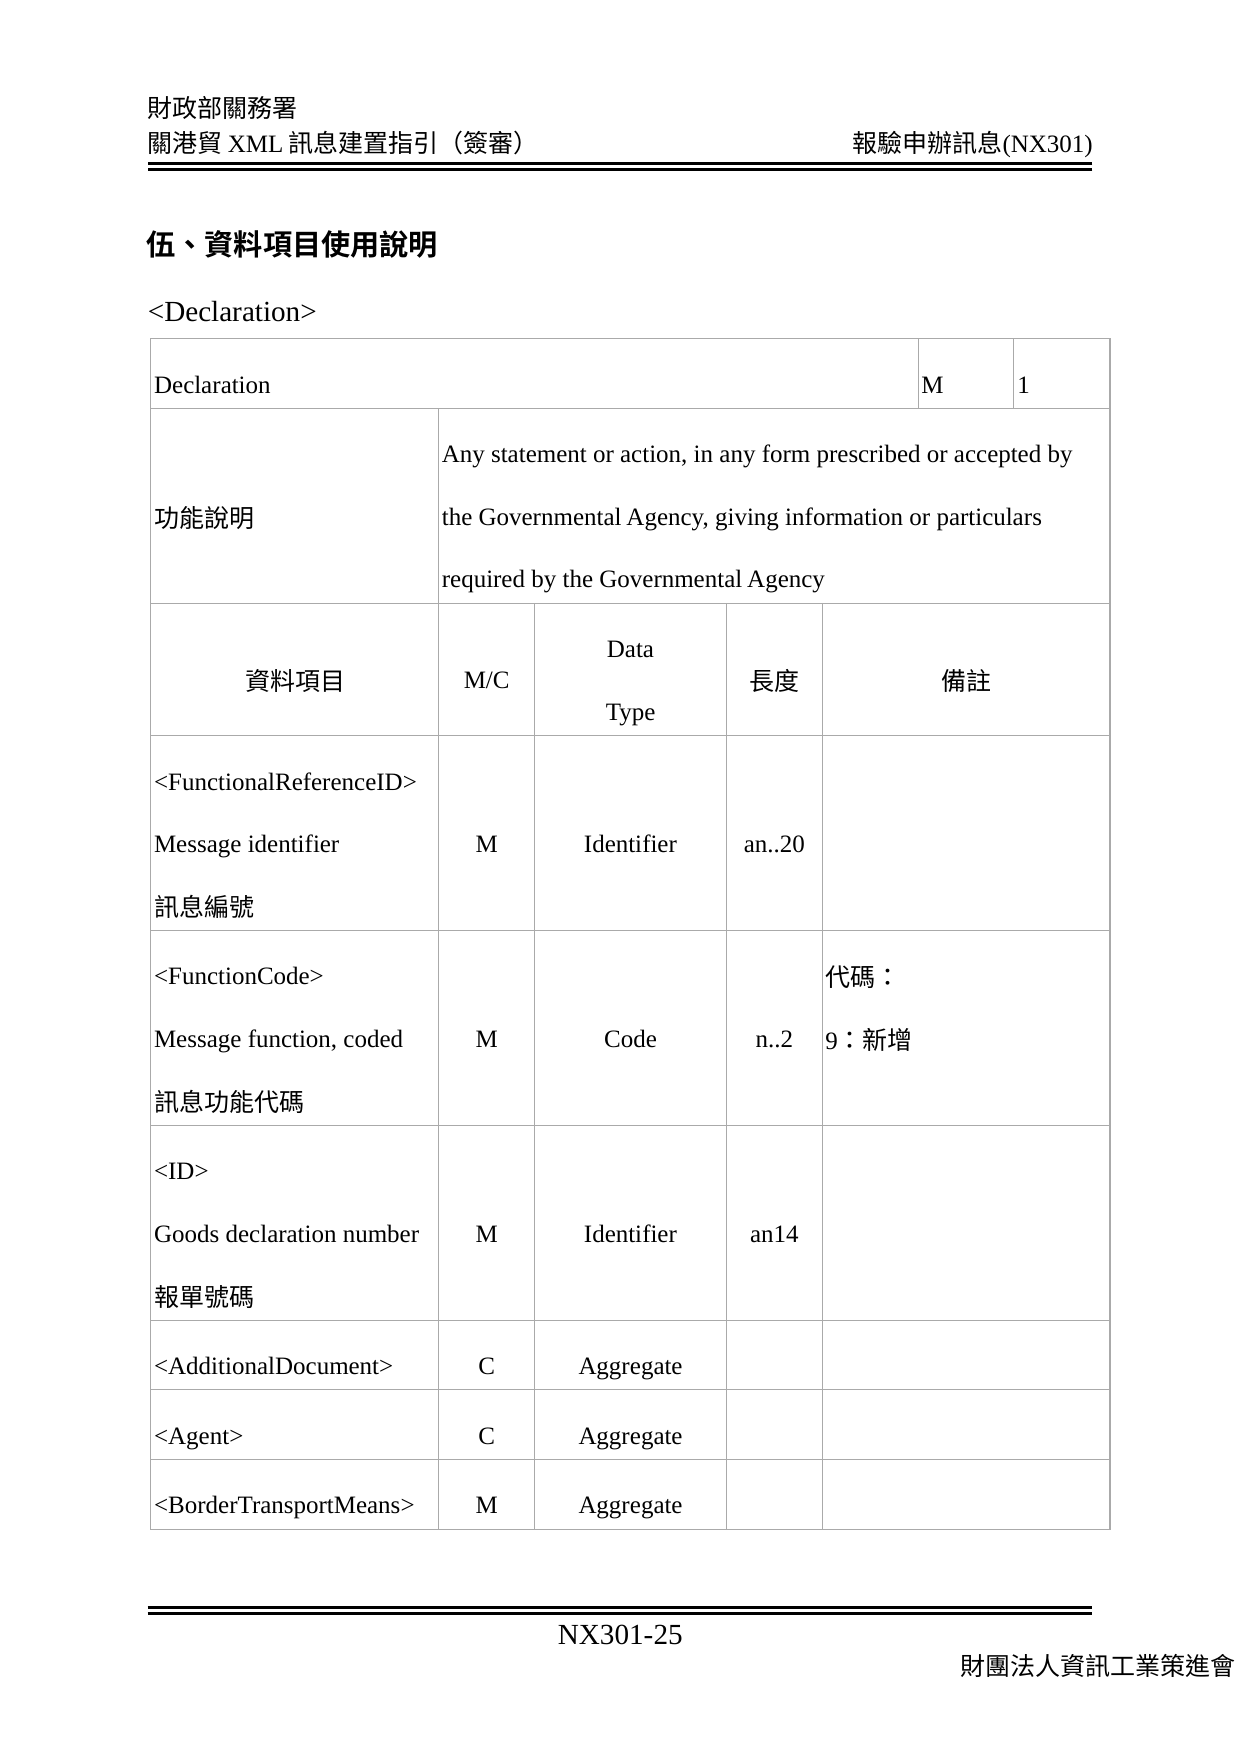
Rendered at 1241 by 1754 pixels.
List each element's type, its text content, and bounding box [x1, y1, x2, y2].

table_cell 代碼： 9：新增 [823, 931, 1109, 1125]
table_cell Identifier [535, 736, 726, 930]
table_cell C [439, 1321, 534, 1389]
table_cell C [439, 1390, 534, 1459]
table_cell 功能說明 [151, 409, 438, 603]
text 伍、資料項目使用說明 [146, 201, 1092, 263]
table_cell [823, 736, 1109, 930]
table_cell Aggregate [535, 1390, 726, 1459]
table_cell <FunctionalReferenceID> Message identifier 訊息編號 [151, 736, 438, 930]
table_cell M/C [439, 604, 534, 735]
table_cell [823, 1390, 1109, 1459]
table_cell an..20 [727, 736, 822, 930]
table_cell 資料項目 [151, 604, 438, 735]
table_header 1 [1014, 339, 1109, 408]
table_cell Aggregate [535, 1321, 726, 1389]
table_cell Any statement or action, in any form prescribed or accepted by the Governmental Agency, giving information or particulars required by the Governmental Agency [439, 409, 1109, 603]
subtitle <Declaration> [148, 269, 1092, 332]
table_cell M [439, 1460, 534, 1529]
table_cell M [439, 931, 534, 1125]
table_cell 備註 [823, 604, 1109, 735]
table_cell M [439, 1126, 534, 1319]
table_cell n..2 [727, 931, 822, 1125]
table_header M [919, 339, 1013, 408]
table_cell an14 [727, 1126, 822, 1319]
table_cell Aggregate [535, 1460, 726, 1529]
table_cell <Agent> [151, 1390, 438, 1459]
table_cell Data Type [535, 604, 726, 735]
table_cell <BorderTransportMeans> [151, 1460, 438, 1529]
table_cell Code [535, 931, 726, 1125]
table_cell [823, 1460, 1109, 1529]
table_header Declaration [151, 339, 918, 408]
table_cell [823, 1321, 1109, 1389]
table_cell 長度 [727, 604, 822, 735]
table_cell <AdditionalDocument> [151, 1321, 438, 1389]
table_cell <FunctionCode> Message function, coded 訊息功能代碼 [151, 931, 438, 1125]
table_cell Identifier [535, 1126, 726, 1319]
table_cell [727, 1321, 822, 1389]
table_cell [727, 1390, 822, 1459]
table_cell [727, 1460, 822, 1529]
table_cell M [439, 736, 534, 930]
table_cell <ID> Goods declaration number 報單號碼 [151, 1126, 438, 1319]
table_cell [823, 1126, 1109, 1319]
